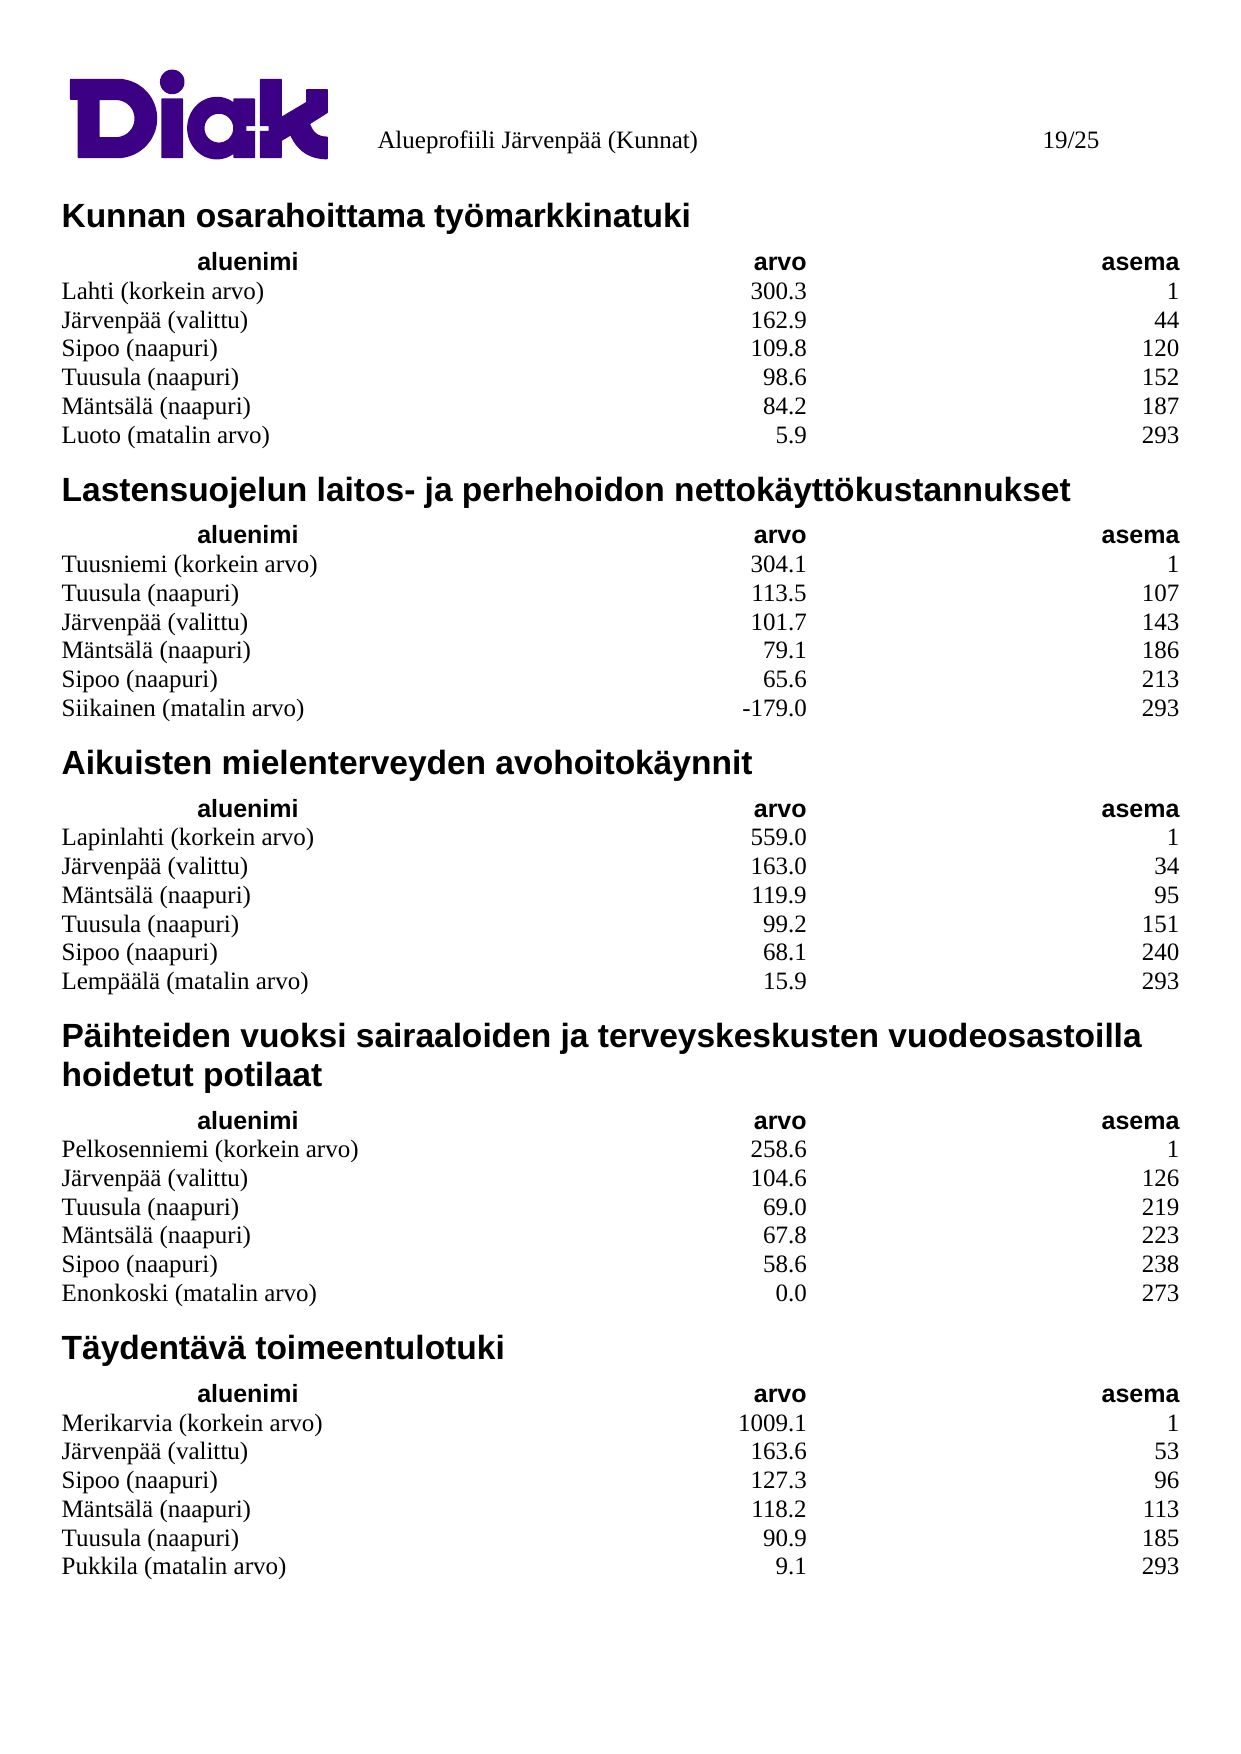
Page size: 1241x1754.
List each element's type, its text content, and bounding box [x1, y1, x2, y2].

table_cell 293 [806, 966, 1179, 995]
table_cell Sipoo (naapuri) [61, 664, 434, 693]
table_cell 293 [806, 1551, 1179, 1580]
table_cell 96 [806, 1465, 1179, 1494]
table_cell 34 [806, 851, 1179, 880]
table_cell 1 [806, 1134, 1179, 1163]
table_cell 53 [806, 1436, 1179, 1465]
table_cell 152 [806, 362, 1179, 391]
table_header asema [806, 521, 1179, 549]
table_cell 113.5 [434, 578, 806, 607]
table_cell Järvenpää (valittu) [61, 851, 434, 880]
table_cell 95 [806, 880, 1179, 909]
table_cell 185 [806, 1523, 1179, 1551]
table_cell 240 [806, 938, 1179, 966]
table_header arvo [434, 1379, 806, 1408]
table_cell 223 [806, 1221, 1179, 1249]
table_cell Tuusula (naapuri) [61, 578, 434, 607]
table_cell 163.0 [434, 851, 806, 880]
table_cell 0.0 [434, 1278, 806, 1307]
table_cell 104.6 [434, 1163, 806, 1192]
table_cell 109.8 [434, 334, 806, 362]
table_cell Tuusniemi (korkein arvo) [61, 549, 434, 578]
table_cell Sipoo (naapuri) [61, 334, 434, 362]
table_cell 107 [806, 578, 1179, 607]
table_cell Järvenpää (valittu) [61, 305, 434, 333]
table_cell -179.0 [434, 693, 806, 722]
table_cell 5.9 [434, 420, 806, 448]
table_cell 1 [806, 823, 1179, 851]
table_cell Tuusula (naapuri) [61, 909, 434, 937]
table_cell Lempäälä (matalin arvo) [61, 966, 434, 995]
table_cell 68.1 [434, 938, 806, 966]
table_cell 293 [806, 420, 1179, 448]
table_cell Lapinlahti (korkein arvo) [61, 823, 434, 851]
table_header aluenimi [61, 794, 434, 822]
table_cell Tuusula (naapuri) [61, 362, 434, 391]
table_cell Merikarvia (korkein arvo) [61, 1408, 434, 1436]
table_cell 293 [806, 693, 1179, 722]
subtitle Kunnan osarahoittama työmarkkinatuki [61, 196, 1179, 235]
table_header asema [806, 247, 1179, 276]
table_cell Luoto (matalin arvo) [61, 420, 434, 448]
subtitle Täydentävä toimeentulotuki [61, 1328, 1179, 1366]
table_cell Mäntsälä (naapuri) [61, 391, 434, 420]
table_cell 238 [806, 1249, 1179, 1278]
table_cell Pelkosenniemi (korkein arvo) [61, 1134, 434, 1163]
table_cell Sipoo (naapuri) [61, 1465, 434, 1494]
table_cell 9.1 [434, 1551, 806, 1580]
table_cell Mäntsälä (naapuri) [61, 880, 434, 909]
table_cell 118.2 [434, 1494, 806, 1523]
table_cell Mäntsälä (naapuri) [61, 1494, 434, 1523]
table_cell Järvenpää (valittu) [61, 1436, 434, 1465]
table_header aluenimi [61, 521, 434, 549]
table_cell Järvenpää (valittu) [61, 607, 434, 636]
table_cell 120 [806, 334, 1179, 362]
subtitle Lastensuojelun laitos- ja perhehoidon nettokäyttökustannukset [61, 469, 1179, 508]
table_cell 186 [806, 636, 1179, 664]
table_header aluenimi [61, 1379, 434, 1408]
table_cell 304.1 [434, 549, 806, 578]
table_cell 119.9 [434, 880, 806, 909]
table_cell 273 [806, 1278, 1179, 1307]
table_cell Tuusula (naapuri) [61, 1523, 434, 1551]
table_header aluenimi [61, 1106, 434, 1134]
table_cell 69.0 [434, 1192, 806, 1221]
table_cell Sipoo (naapuri) [61, 938, 434, 966]
table_header asema [806, 1379, 1179, 1408]
table_cell 15.9 [434, 966, 806, 995]
table_cell Järvenpää (valittu) [61, 1163, 434, 1192]
table_header arvo [434, 521, 806, 549]
table_cell 58.6 [434, 1249, 806, 1278]
table_header arvo [434, 1106, 806, 1134]
table_header asema [806, 794, 1179, 822]
table_cell Sipoo (naapuri) [61, 1249, 434, 1278]
table_cell 84.2 [434, 391, 806, 420]
table_cell 79.1 [434, 636, 806, 664]
table_cell 143 [806, 607, 1179, 636]
table_cell 67.8 [434, 1221, 806, 1249]
table_cell 163.6 [434, 1436, 806, 1465]
table_cell 151 [806, 909, 1179, 937]
table_header arvo [434, 247, 806, 276]
subtitle Päihteiden vuoksi sairaaloiden ja terveyskeskusten vuodeosastoilla hoidetut potilaat [61, 1016, 1179, 1093]
table_cell 65.6 [434, 664, 806, 693]
table_cell Pukkila (matalin arvo) [61, 1551, 434, 1580]
table_cell 127.3 [434, 1465, 806, 1494]
table_cell 101.7 [434, 607, 806, 636]
table_cell 187 [806, 391, 1179, 420]
table_cell Mäntsälä (naapuri) [61, 1221, 434, 1249]
table_header asema [806, 1106, 1179, 1134]
table_cell 98.6 [434, 362, 806, 391]
table_cell 113 [806, 1494, 1179, 1523]
table_cell 1009.1 [434, 1408, 806, 1436]
table_cell 258.6 [434, 1134, 806, 1163]
table_cell Mäntsälä (naapuri) [61, 636, 434, 664]
table_header arvo [434, 794, 806, 822]
table_cell 162.9 [434, 305, 806, 333]
table_cell 44 [806, 305, 1179, 333]
table_cell Siikainen (matalin arvo) [61, 693, 434, 722]
table_cell 1 [806, 276, 1179, 305]
table_header aluenimi [61, 247, 434, 276]
table_cell Lahti (korkein arvo) [61, 276, 434, 305]
subtitle Aikuisten mielenterveyden avohoitokäynnit [61, 743, 1179, 781]
table_cell 219 [806, 1192, 1179, 1221]
table_cell 1 [806, 549, 1179, 578]
table_cell Enonkoski (matalin arvo) [61, 1278, 434, 1307]
table_cell 1 [806, 1408, 1179, 1436]
table_cell 126 [806, 1163, 1179, 1192]
table_cell 99.2 [434, 909, 806, 937]
table_cell Tuusula (naapuri) [61, 1192, 434, 1221]
table_cell 559.0 [434, 823, 806, 851]
table_cell 90.9 [434, 1523, 806, 1551]
table_cell 213 [806, 664, 1179, 693]
table_cell 300.3 [434, 276, 806, 305]
